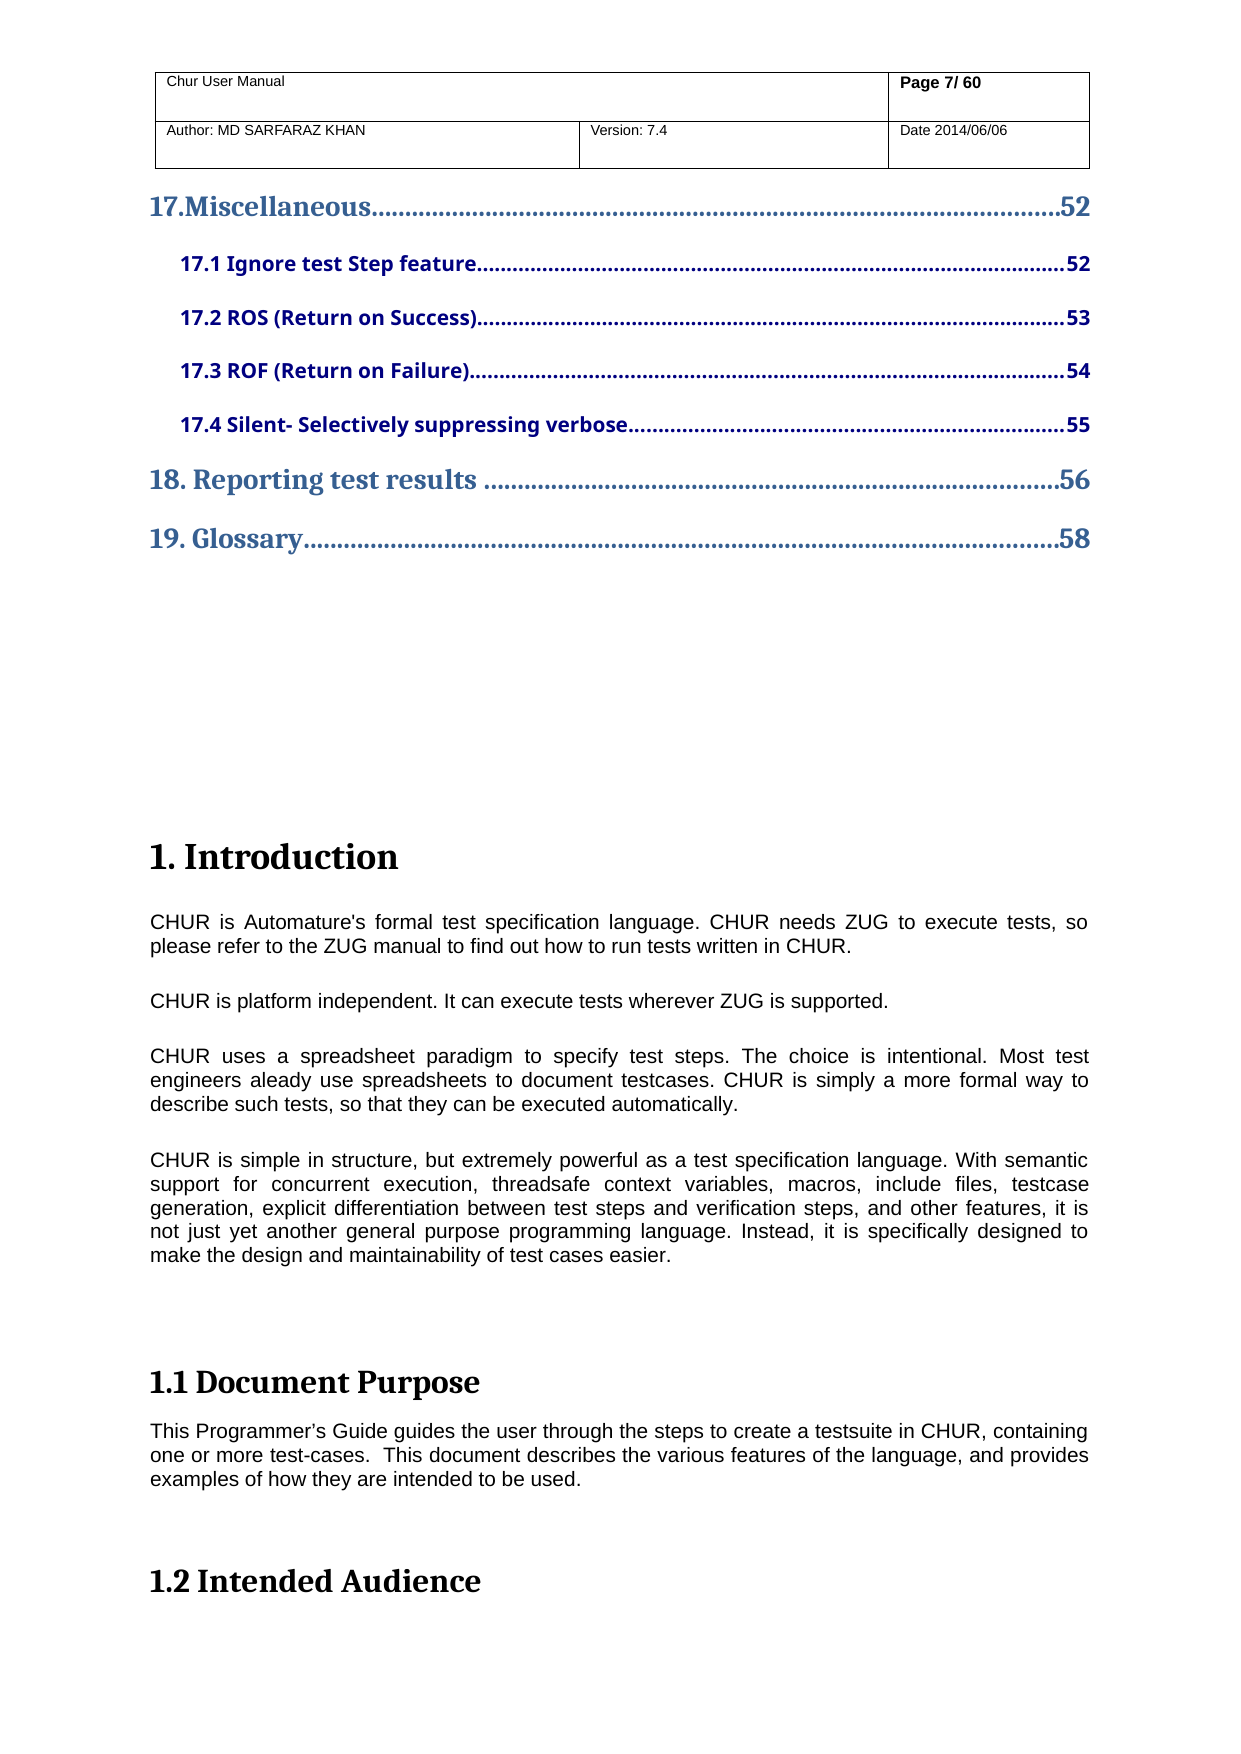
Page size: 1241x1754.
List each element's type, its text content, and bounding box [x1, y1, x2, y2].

subtitle 1.2 Intended Audience [150, 1563, 1090, 1601]
text CHUR is simple in structure, but extremely powerful as a test specification language. With semantic support for concurrent execution, threadsafe context variables, macros, include files, testcase generation, explicit differentiation between test steps and verification steps, and other features, it is not just yet another general purpose programming language. Instead, it is specifically designed to make the design and maintainability of test cases easier. [150, 1147, 1090, 1267]
text CHUR is Automature's formal test specification language. CHUR needs ZUG to execute tests, so please refer to the ZUG manual to find out how to run tests written in CHUR. [150, 910, 1090, 958]
text CHUR is platform independent. It can execute tests wherever ZUG is supported. [150, 989, 1090, 1013]
subtitle 1.1 Document Purpose [150, 1364, 1090, 1402]
text This Programmer’s Guide guides the user through the steps to create a testsuite in CHUR, containing one or more test-cases. This document describes the various features of the language, and provides examples of how they are intended to be used. [150, 1419, 1090, 1491]
text 18. Reporting test results . 56 [150, 463, 1090, 497]
subtitle 1. Introduction [150, 836, 1090, 879]
text 17.2 ROS (Return on Success) 53 [179, 303, 1090, 331]
text 17.4 Silent- Selectively suppressing verbose 55 [179, 410, 1090, 438]
text CHUR uses a spreadsheet paradigm to specify test steps. The choice is intentional. Most test engineers aleady use spreadsheets to document testcases. CHUR is simply a more formal way to describe such tests, so that they can be executed automatically. [150, 1044, 1090, 1116]
text 17.Miscellaneous 52 [150, 190, 1090, 223]
text 17.1 Ignore test Step feature 52 [179, 249, 1090, 278]
text 19. Glossary 58 [150, 522, 1090, 556]
text 17.3 ROF (Return on Failure) 54 [179, 356, 1090, 385]
